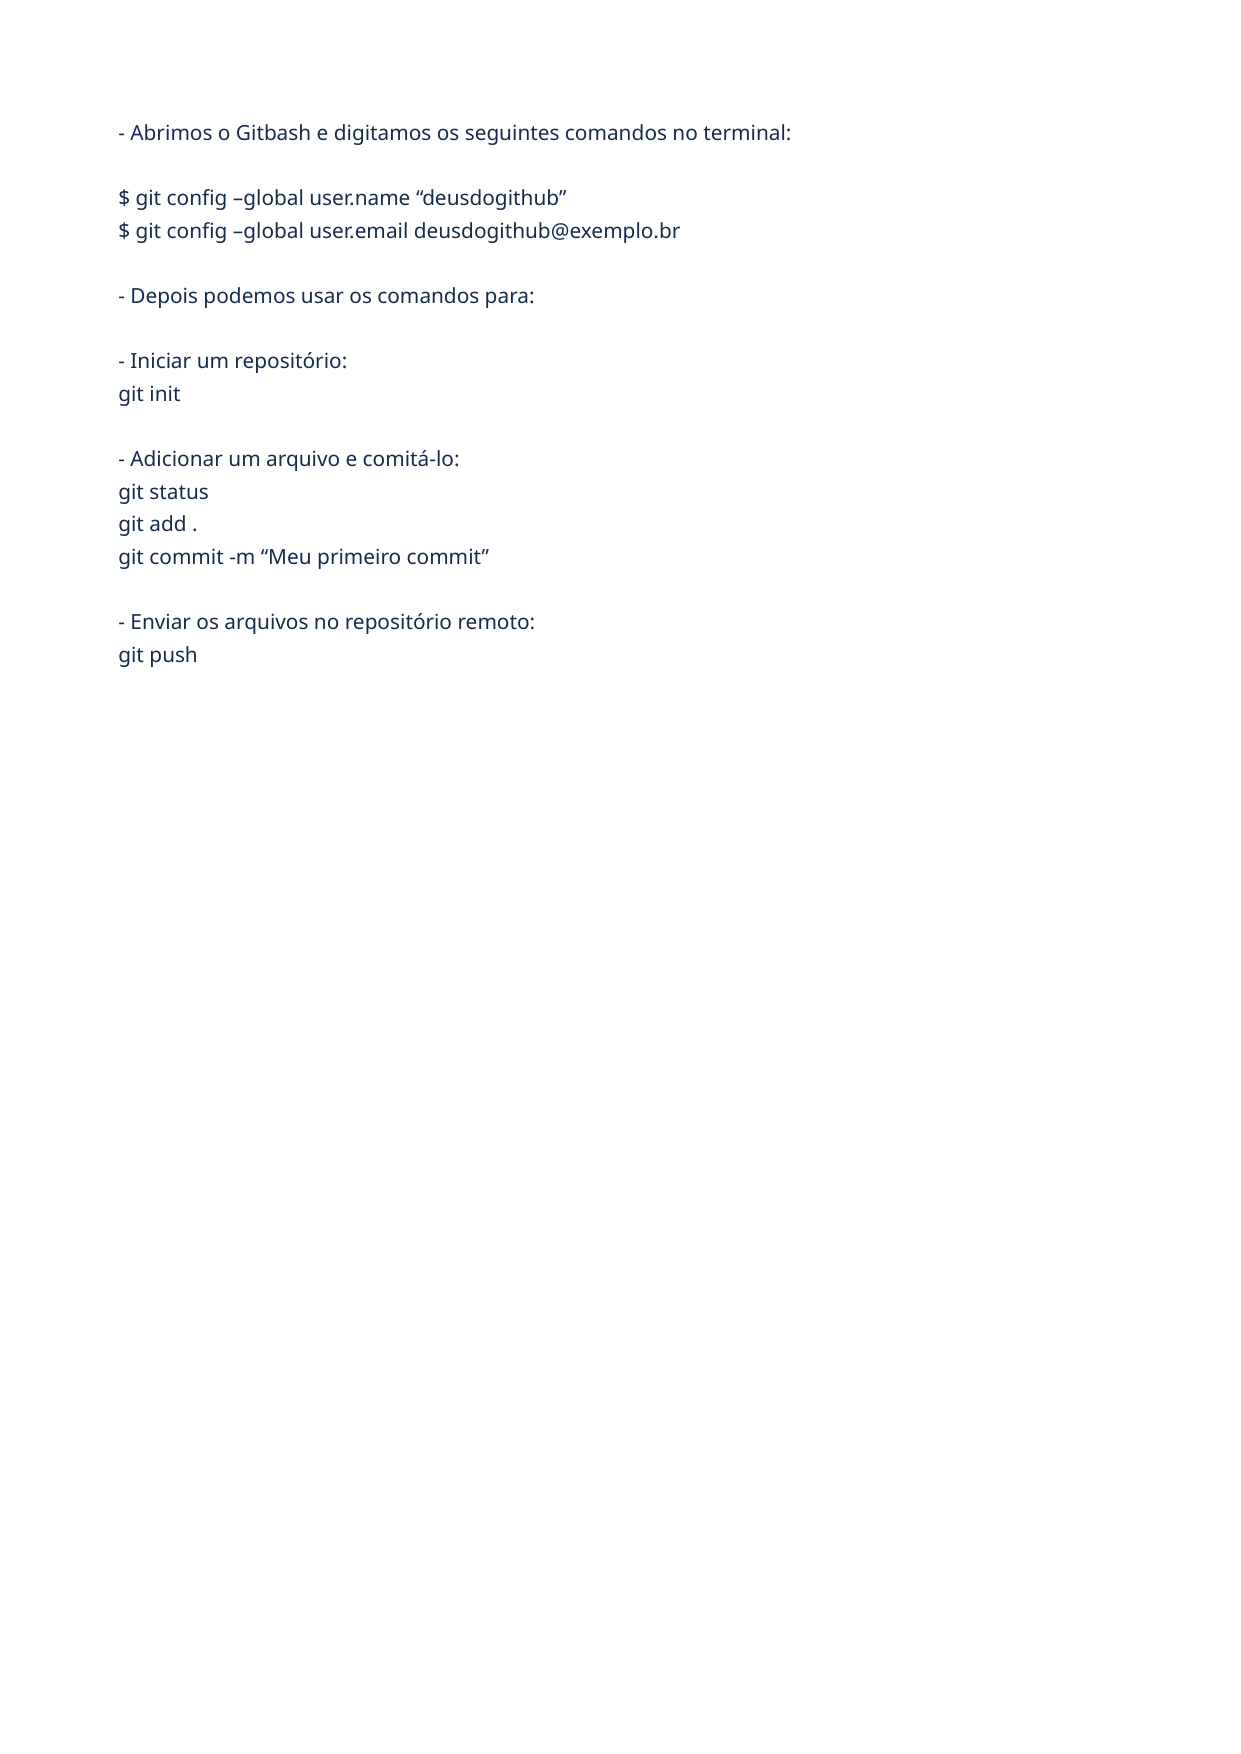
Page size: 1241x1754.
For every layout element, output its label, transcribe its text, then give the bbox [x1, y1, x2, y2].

text - Iniciar um repositório: [118, 346, 1122, 375]
text $ git config –global user.name “deusdogithub” [118, 183, 1122, 212]
text git status [118, 477, 1122, 505]
text - Abrimos o Gitbash e digitamos os seguintes comandos no terminal: [118, 118, 1122, 147]
text git add . [118, 509, 1122, 538]
text - Enviar os arquivos no repositório remoto: [118, 607, 1122, 636]
text git push [118, 640, 1122, 668]
text $ git config –global user.email deusdogithub@exemplo.br [118, 216, 1122, 244]
text - Depois podemos usar os comandos para: [118, 281, 1122, 309]
text git commit -m “Meu primeiro commit” [118, 542, 1122, 570]
text - Adicionar um arquivo e comitá-lo: [118, 444, 1122, 473]
text git init [118, 379, 1122, 407]
